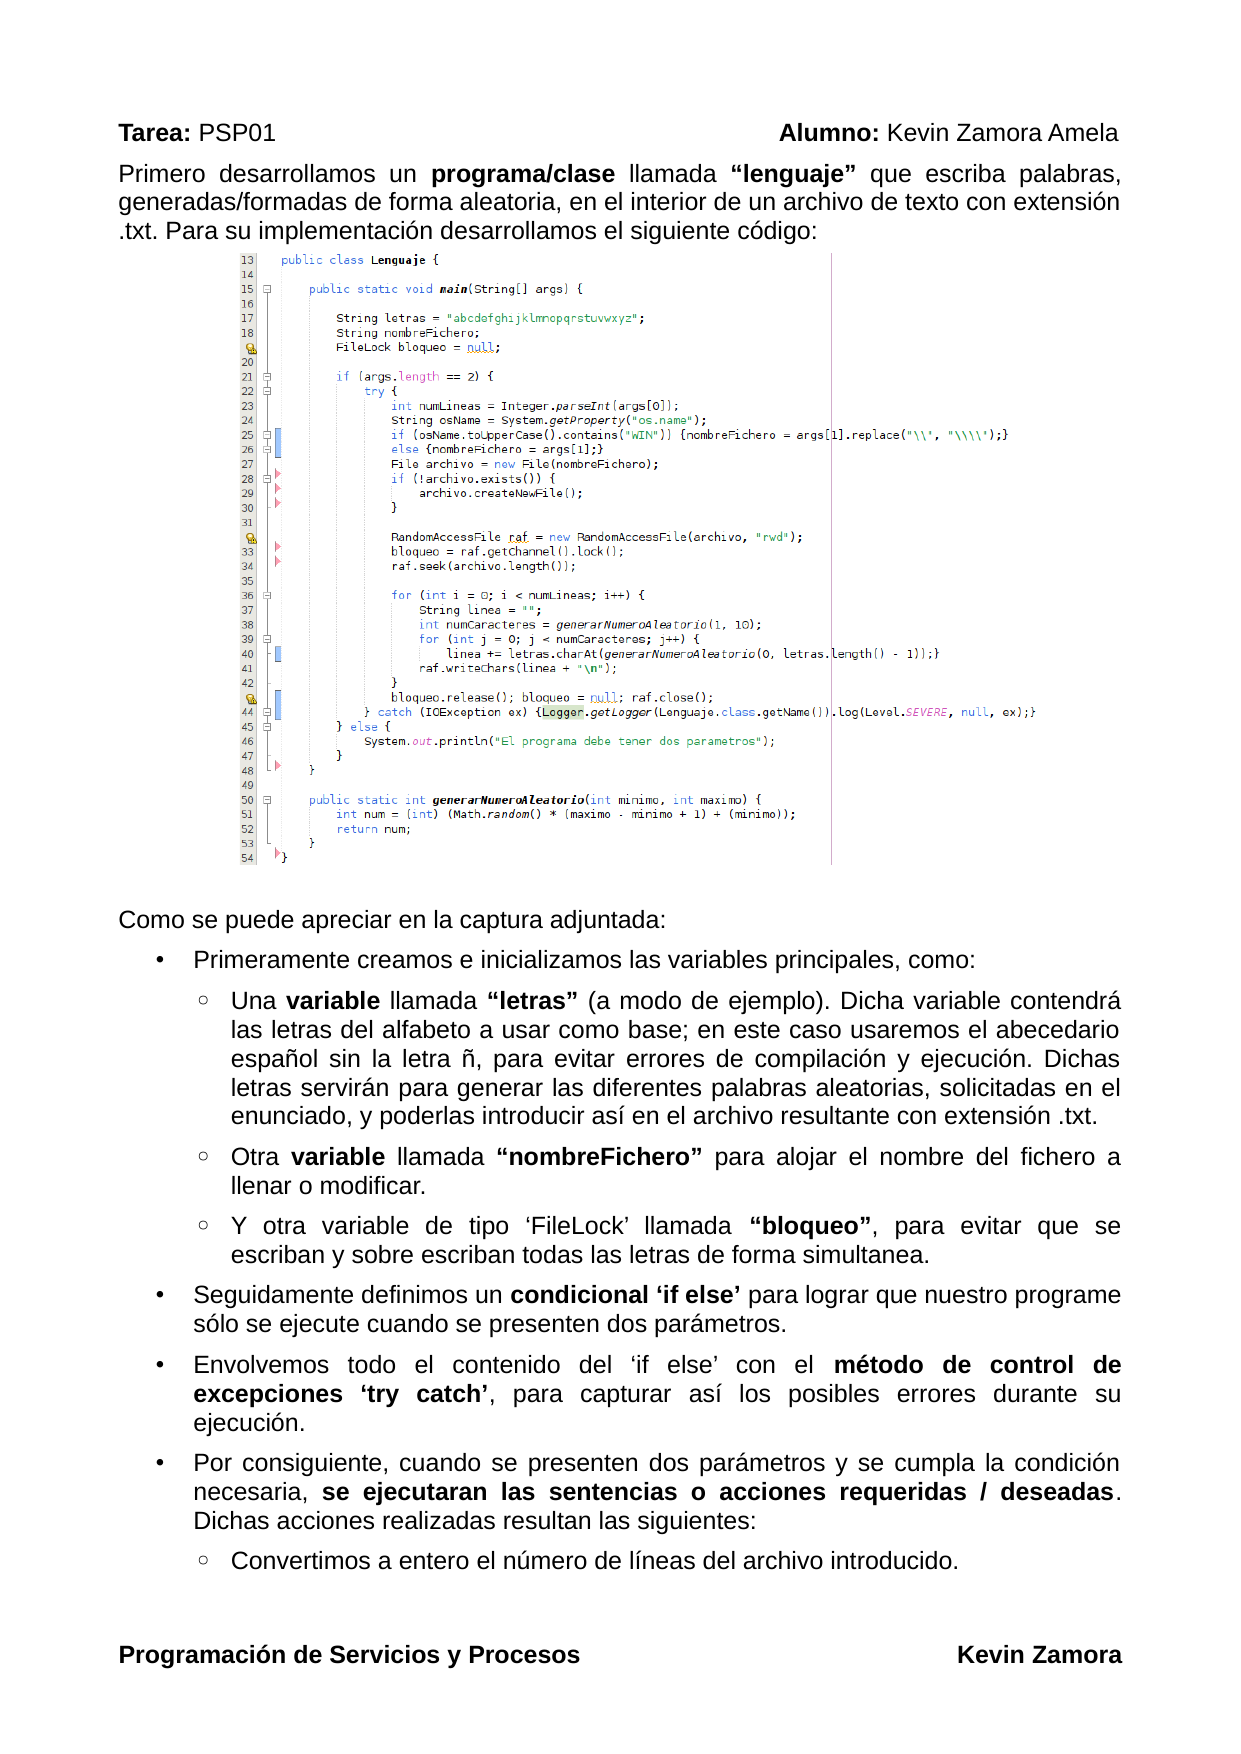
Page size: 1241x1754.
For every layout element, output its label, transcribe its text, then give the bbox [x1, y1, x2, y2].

text Primero desarrollamos un programa/clase llamada “lenguaje” que escriba palabras, generadas/formadas de forma aleatoria, en el interior de un archivo de texto con extensión .txt. Para su implementación desarrollamos el siguiente código: [118, 159, 1122, 245]
list Otra variable llamada “nombreFichero” para alojar el nombre del fichero a llenar o modificar. [193, 1142, 1122, 1199]
list Por consiguiente, cuando se presenten dos parámetros y se cumpla la condición necesaria, se ejecutaran las sentencias o acciones requeridas / deseadas. Dichas acciones realizadas resultan las siguientes: [156, 1448, 1122, 1534]
list Seguidamente definimos un condicional ‘if else’ para lograr que nuestro programe sólo se ejecute cuando se presenten dos parámetros. [156, 1281, 1122, 1338]
text Tarea: PSP01 Alumno: Kevin Zamora Amela [118, 118, 1122, 147]
list Envolvemos todo el contenido del ‘if else’ con el método de control de excepciones ‘try catch’, para capturar así los posibles errores durante su ejecución. [156, 1350, 1122, 1436]
list Y otra variable de tipo ‘FileLock’ llamada “bloqueo”, para evitar que se escriban y sobre escriban todas las letras de forma simultanea. [193, 1211, 1122, 1269]
picture [239, 253, 1039, 865]
text Como se puede apreciar en la captura adjuntada: [118, 905, 1122, 934]
list Una variable llamada “letras” (a modo de ejemplo). Dicha variable contendrá las letras del alfabeto a usar como base; en este caso usaremos el abecedario español sin la letra ñ, para evitar errores de compilación y ejecución. Dichas letras servirán para generar las diferentes palabras aleatorias, solicitadas en el enunciado, y poderlas introducir así en el archivo resultante con extensión .txt. [193, 986, 1122, 1130]
list Convertimos a entero el número de líneas del archivo introducido. [193, 1546, 1122, 1575]
list Primeramente creamos e inicializamos las variables principales, como: [156, 946, 1122, 974]
